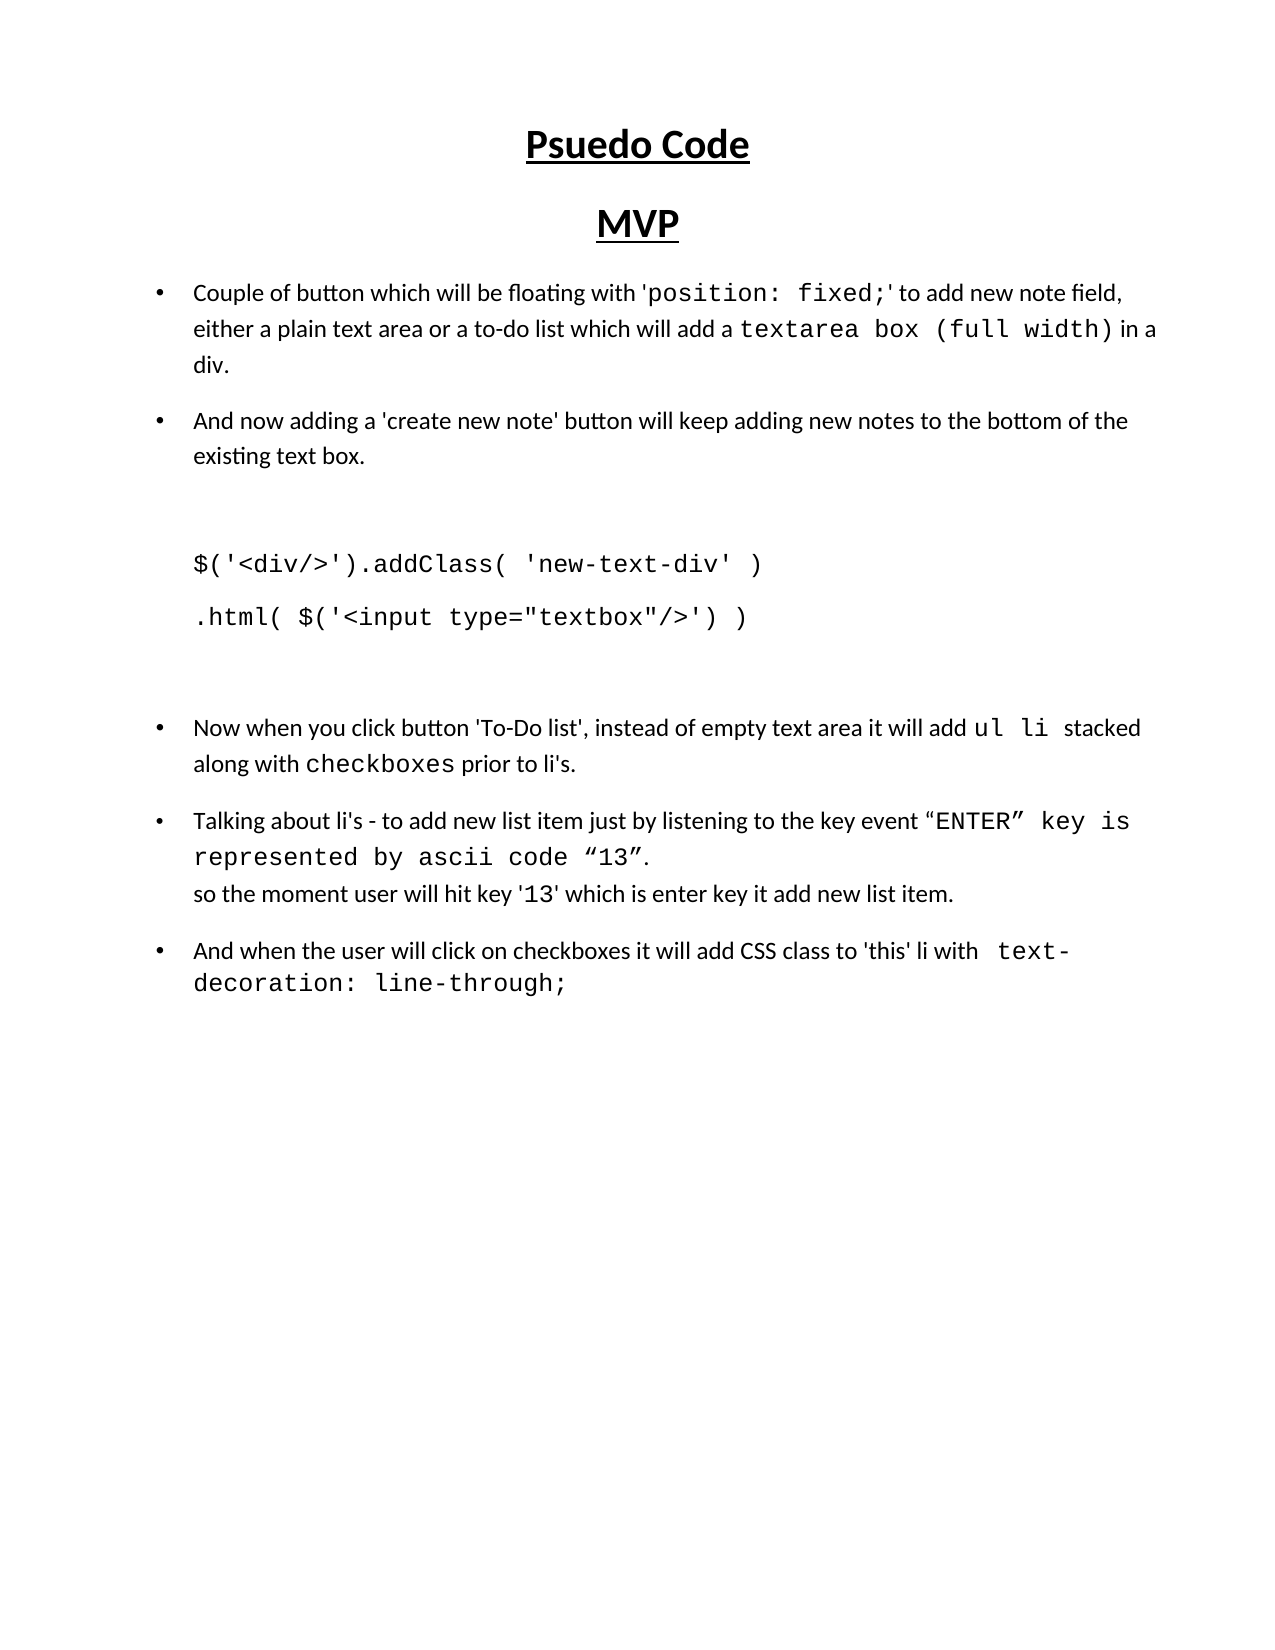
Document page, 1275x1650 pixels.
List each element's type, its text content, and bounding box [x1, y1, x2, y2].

list Talking about li's - to add new list item just by listening to the key event “ENTER” key is represented by ascii code “13”. so the moment user will hit key '13' which is enter key it add new list item. [156, 805, 1157, 909]
list .html( $('<input type="textbox"/>') ) [156, 605, 1157, 633]
list And when the user will click on checkboxes it will add CSS class to 'this' li with text-decoration: line-through; [156, 935, 1157, 999]
list Couple of button which will be floating with 'position: fixed;' to add new note field, either a plain text area or a to-do list which will add a textarea box (full width) in a div. [156, 277, 1157, 380]
list Now when you click button 'To-Do list', instead of empty text area it will add ul li stacked along with checkboxes prior to li's. [156, 712, 1157, 780]
text MVP [118, 197, 1157, 248]
list $('<div/>').addClass( 'new-text-div' ) [156, 552, 1157, 580]
text Psuedo Code [118, 118, 1157, 169]
list And now adding a 'create new note' button will keep adding new notes to the bottom of the existing text box. [156, 405, 1157, 471]
